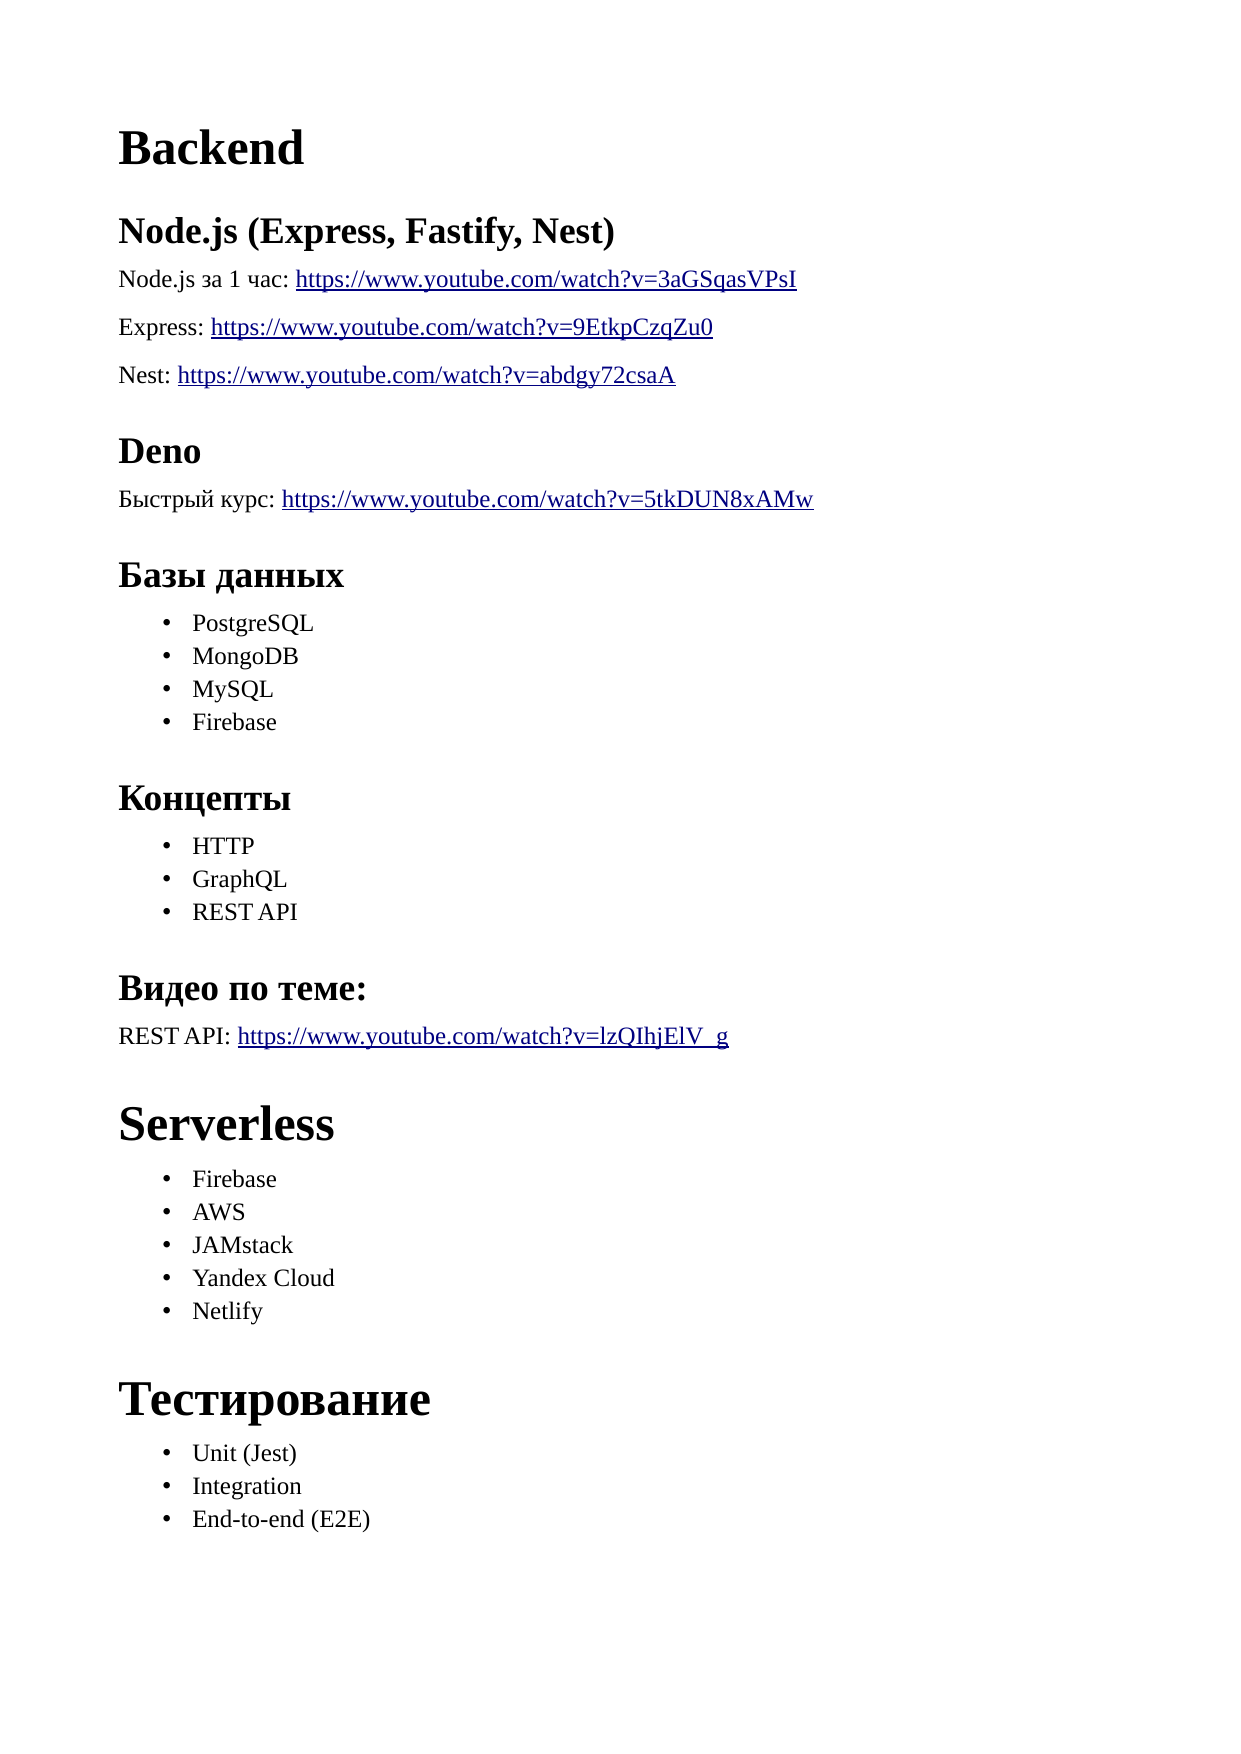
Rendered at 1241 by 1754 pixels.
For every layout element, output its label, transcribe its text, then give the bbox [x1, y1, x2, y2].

list REST API [162, 897, 1122, 926]
list PostgreSQL [162, 608, 1122, 637]
list MySQL [162, 674, 1122, 703]
subtitle Serverless [118, 1094, 1122, 1151]
list MongoDB [162, 641, 1122, 670]
subtitle Видео по теме: [118, 966, 1122, 1009]
list AWS [162, 1197, 1122, 1226]
list Netlify [162, 1296, 1122, 1324]
subtitle Концепты [118, 775, 1122, 818]
subtitle Тестирование [118, 1368, 1122, 1426]
list Integration [162, 1471, 1122, 1500]
subtitle Базы данных [118, 552, 1122, 595]
subtitle Deno [118, 428, 1122, 471]
list Yandex Cloud [162, 1263, 1122, 1292]
list JAMstack [162, 1230, 1122, 1258]
list Unit (Jest) [162, 1438, 1122, 1467]
text Nest: https://www.youtube.com/watch?v=abdgy72csaA [118, 360, 1122, 388]
list End-to-end (E2E) [162, 1504, 1122, 1533]
list Firebase [162, 707, 1122, 736]
list Firebase [162, 1164, 1122, 1192]
text Express: https://www.youtube.com/watch?v=9EtkpCzqZu0 [118, 312, 1122, 341]
text Node.js за 1 час: https://www.youtube.com/watch?v=3aGSqasVPsI [118, 264, 1122, 293]
subtitle Backend [118, 118, 1122, 176]
list GraphQL [162, 864, 1122, 893]
text REST API: https://www.youtube.com/watch?v=lzQIhjElV_g [118, 1021, 1122, 1050]
list HTTP [162, 831, 1122, 860]
subtitle Node.js (Express, Fastify, Nest) [118, 209, 1122, 252]
text Быстрый курс: https://www.youtube.com/watch?v=5tkDUN8xAMw [118, 484, 1122, 513]
